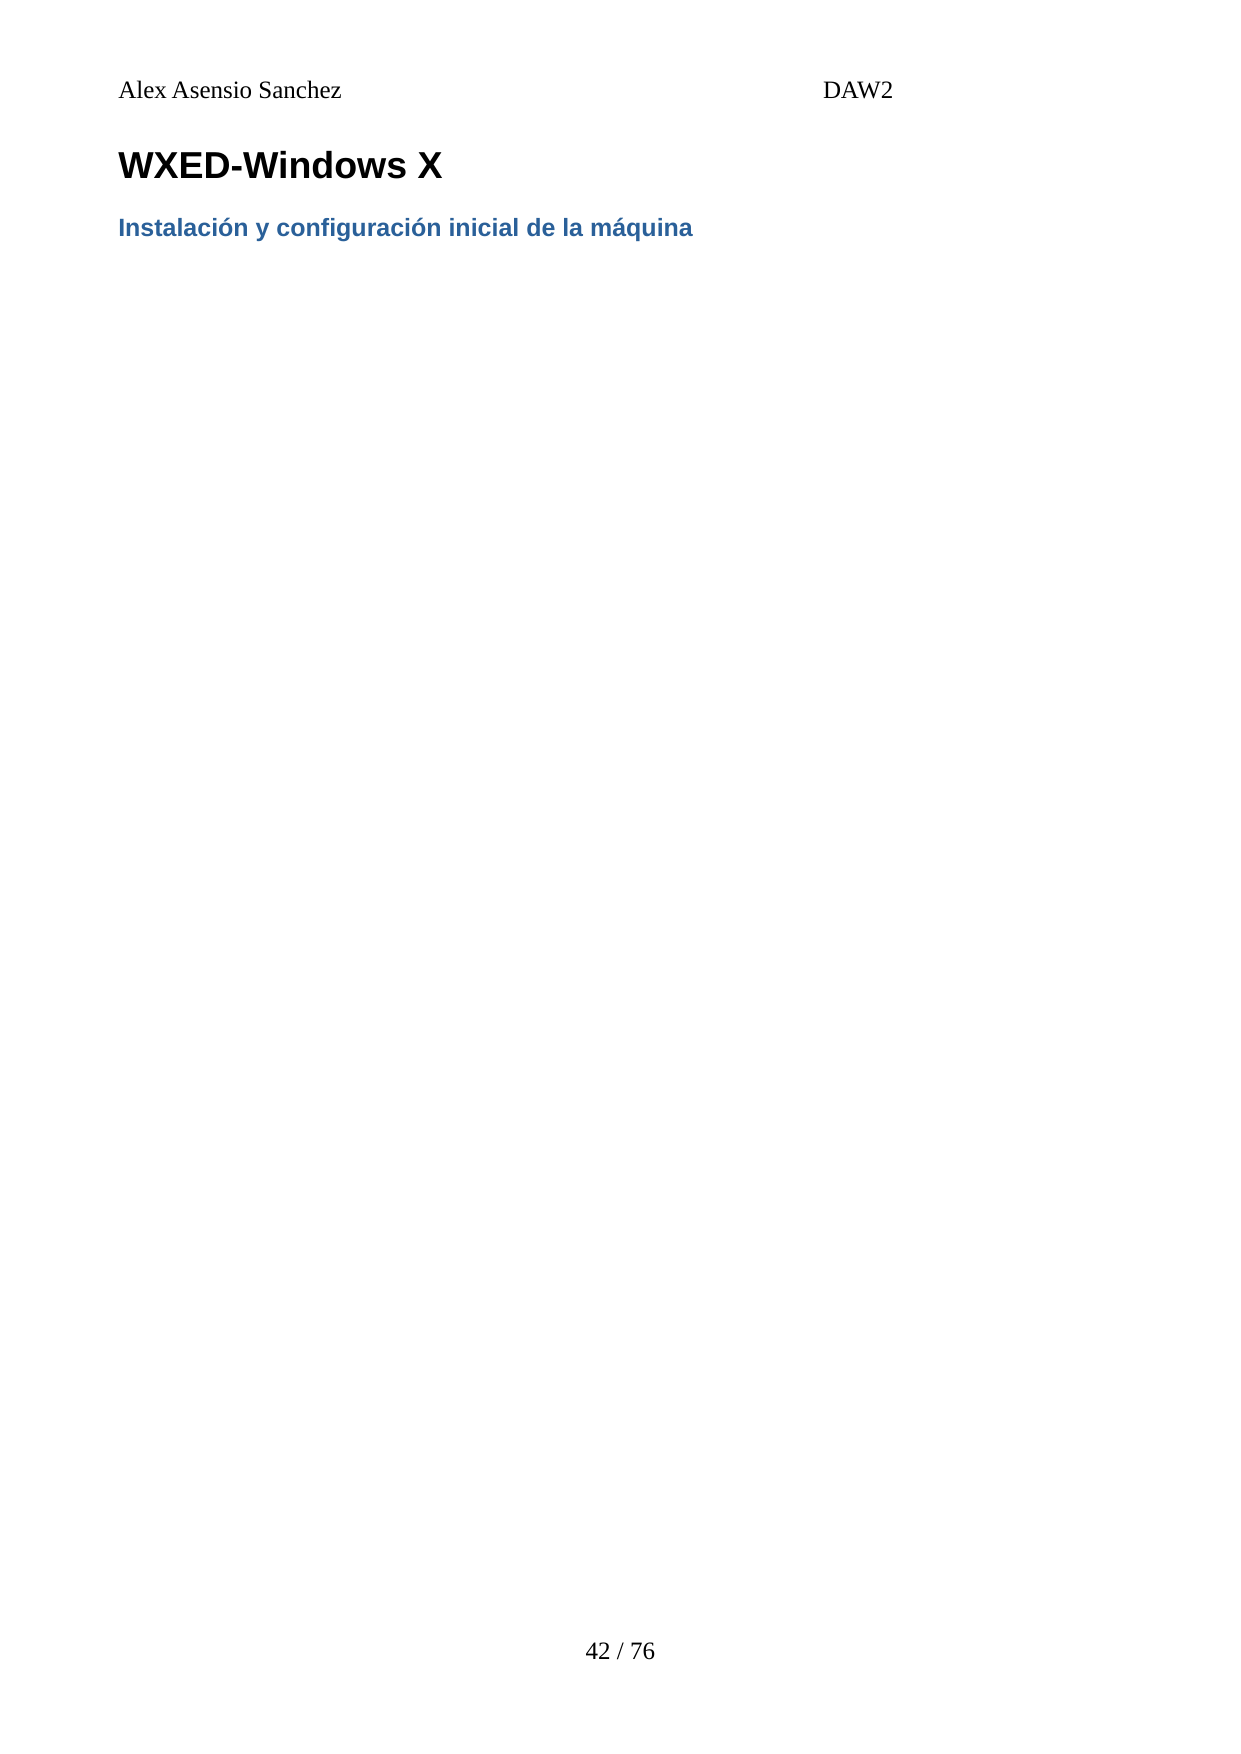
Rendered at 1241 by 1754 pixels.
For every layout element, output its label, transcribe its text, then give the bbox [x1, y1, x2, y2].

subtitle Instalación y configuración inicial de la máquina [118, 213, 1122, 242]
subtitle WXED-Windows X [118, 143, 1122, 186]
